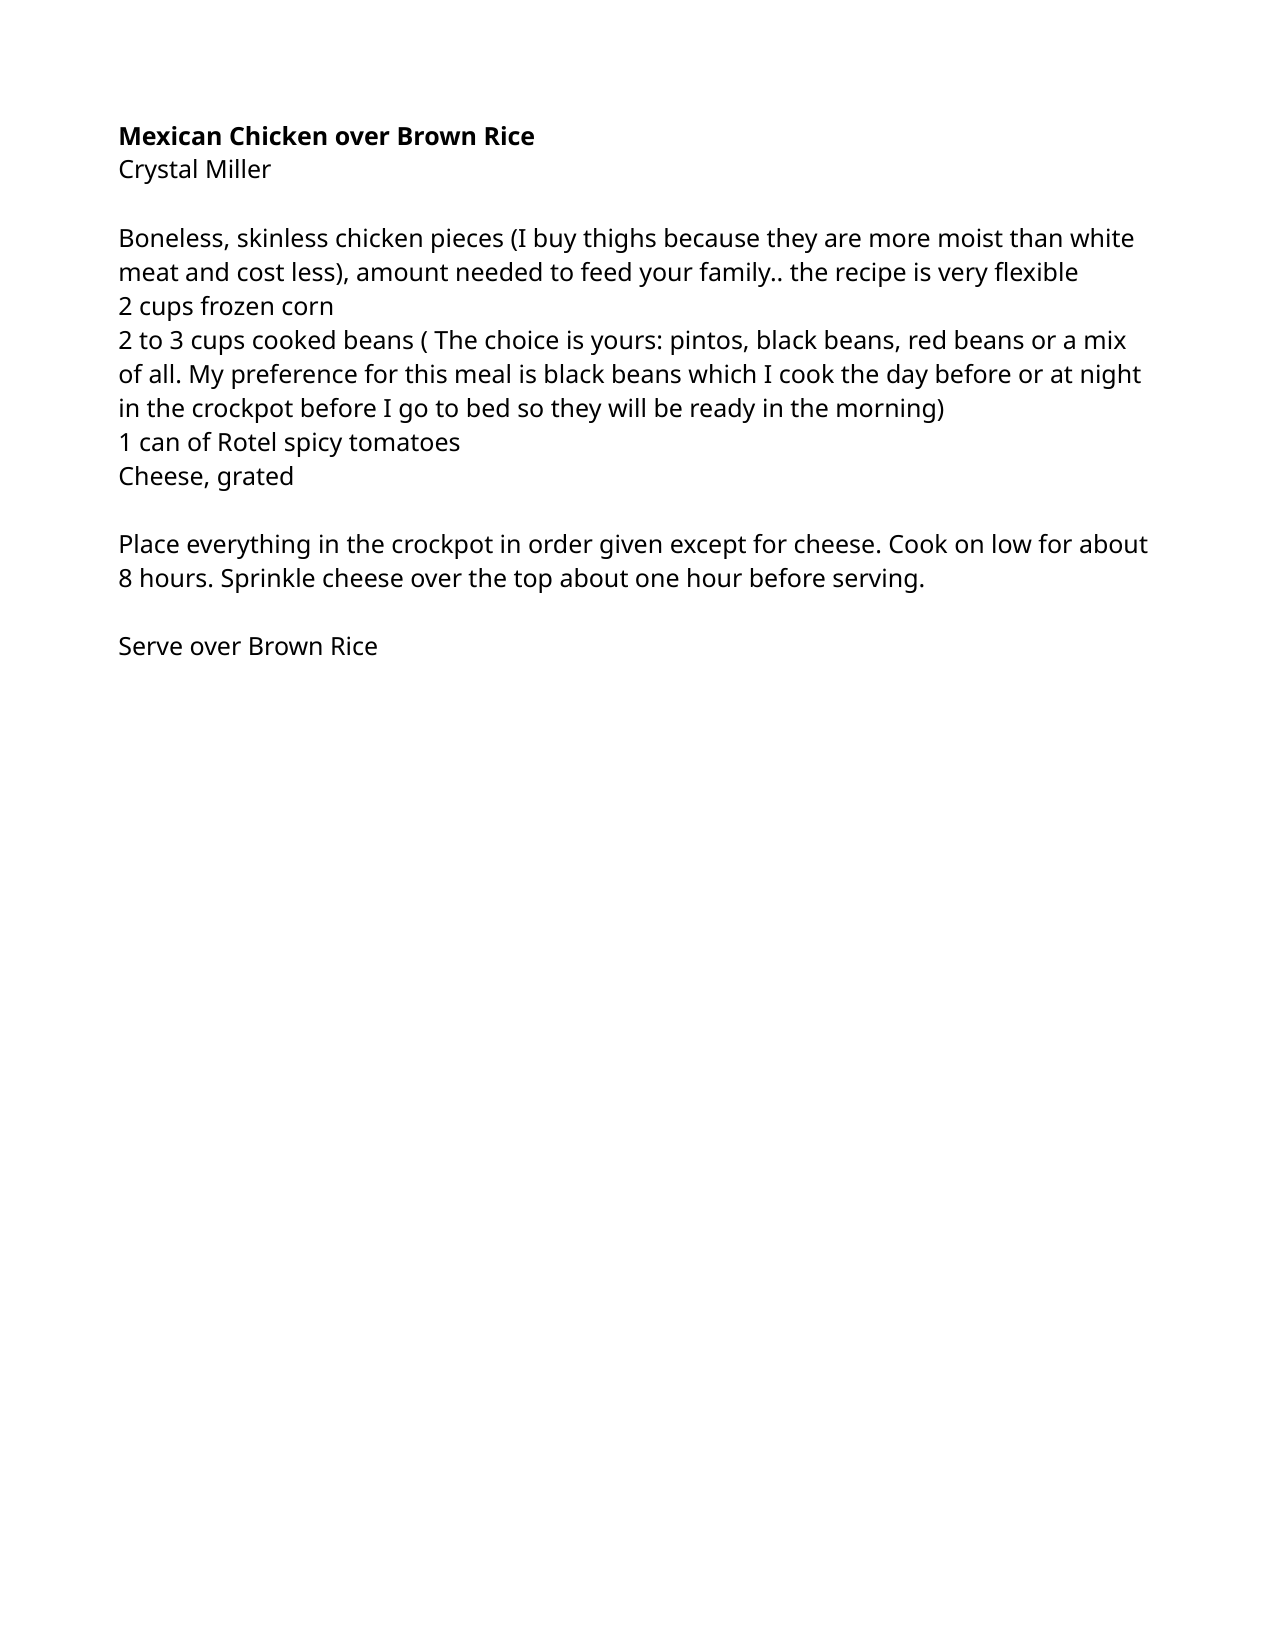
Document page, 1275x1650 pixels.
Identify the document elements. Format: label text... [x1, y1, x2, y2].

text Place everything in the crockpot in order given except for cheese. Cook on low for about 8 hours. Sprinkle cheese over the top about one hour before serving. [118, 527, 1157, 595]
text 1 can of Rotel spicy tomatoes [118, 425, 1157, 459]
text Boneless, skinless chicken pieces (I buy thighs because they are more moist than white meat and cost less), amount needed to feed your family.. the recipe is very flexible [118, 220, 1157, 288]
text Serve over Brown Rice [118, 629, 1157, 663]
text Crystal Miller [118, 152, 1157, 186]
text 2 to 3 cups cooked beans ( The choice is yours: pintos, black beans, red beans or a mix of all. My preference for this meal is black beans which I cook the day before or at night in the crockpot before I go to bed so they will be ready in the morning) [118, 322, 1157, 425]
text 2 cups frozen corn [118, 288, 1157, 322]
text Cheese, grated [118, 459, 1157, 493]
text Mexican Chicken over Brown Rice [118, 118, 1157, 152]
